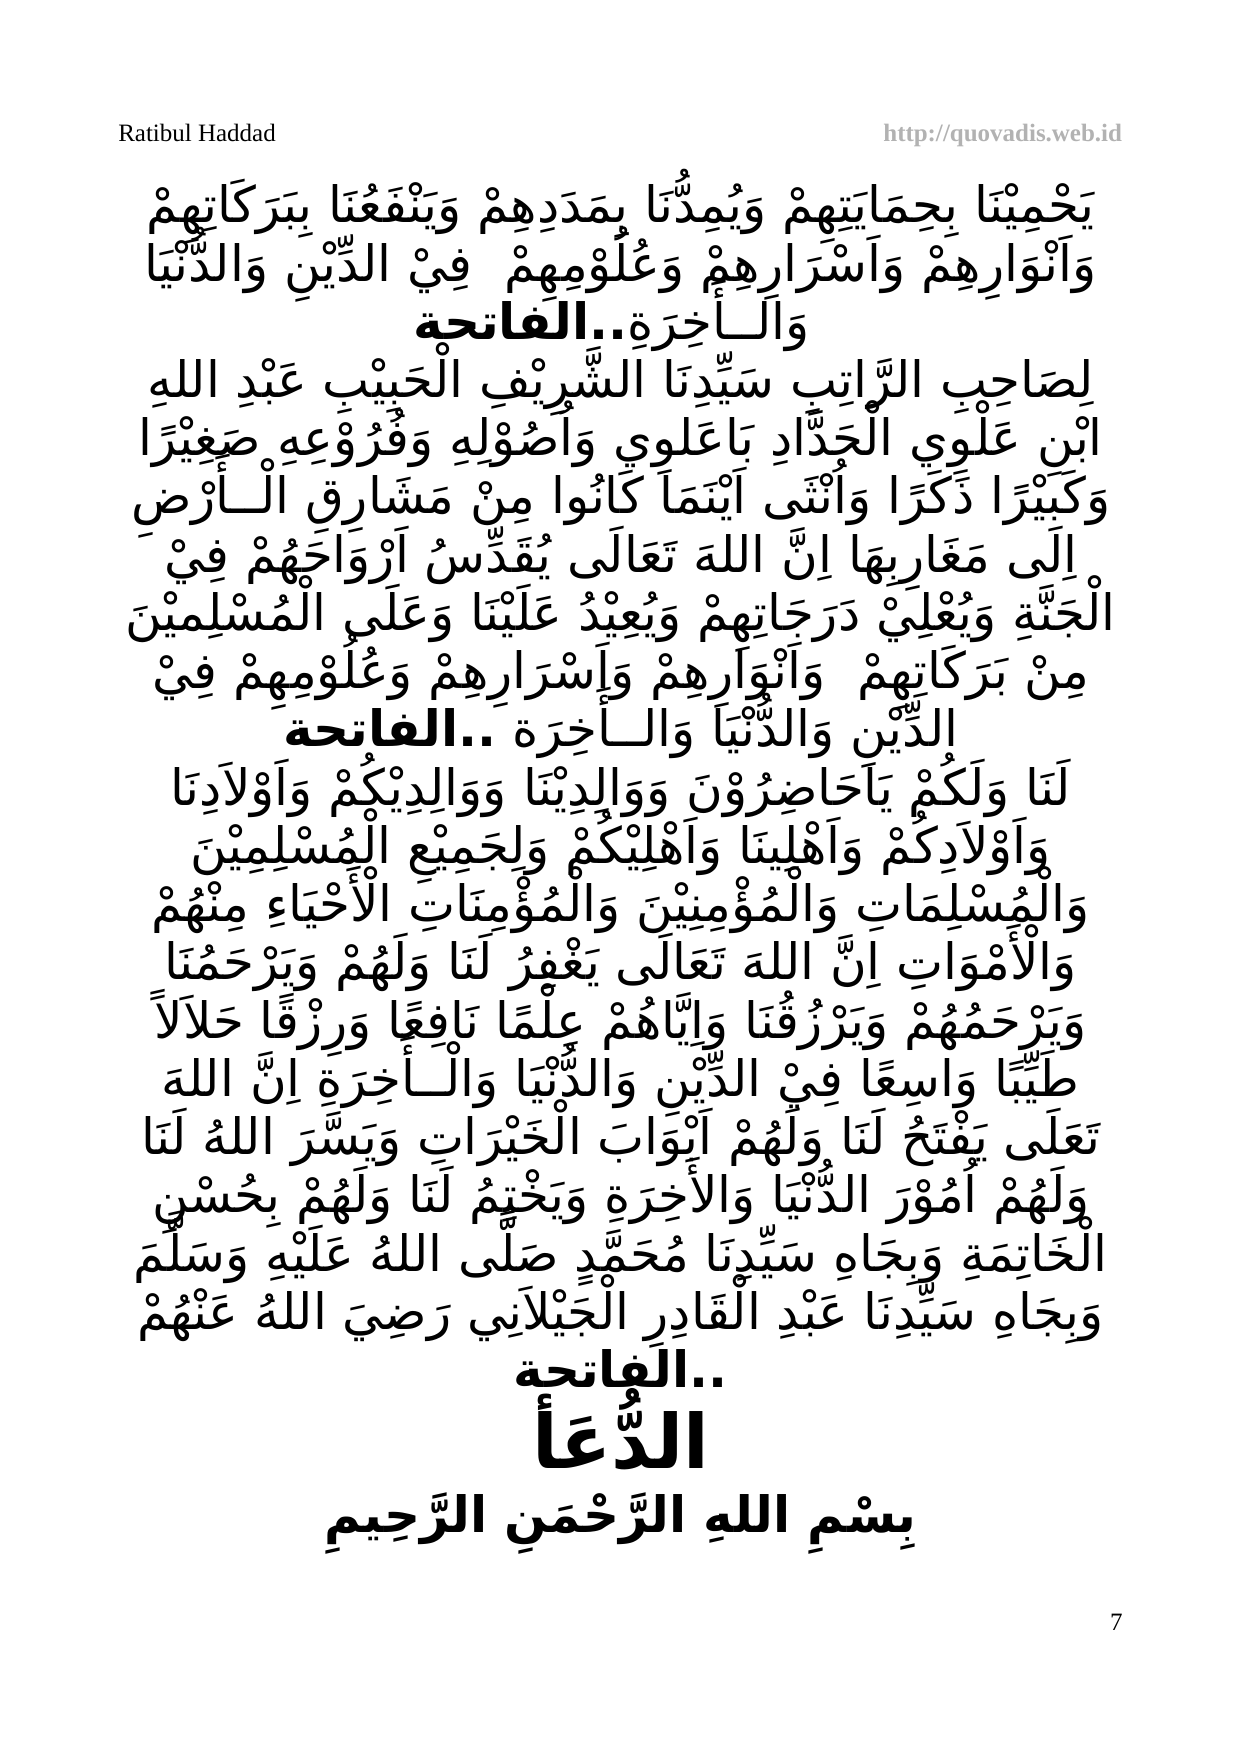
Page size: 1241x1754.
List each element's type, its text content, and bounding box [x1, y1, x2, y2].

text لِسَيِّدِنَا عَبْدِ الْقَادِرِ الْجَيْلاَنِي, وَسَيِّدِنَا اَحْمَدَ الْبَدَوِي, وَسَيِّدِنَااَحْمَد الرِّفَاعِي, وَسَيِّدِنَا اِبْرَاهِيْمَ الدَّسُوْقِي, وَسَيِّدِنَا اِبْرَاهِيْمَ الْبَاجُوْرِي, وَسَيِّدِنَا اَبِي الْحَسَنِ الشَّاذِلِي,وَلِاءِمَامِ الْمَلِكِي, وَلِاءِمَامِ الشَّافِعِي, وَلِاءِمَامِ الْحَنَفِي, وَلِاءِمَامِ اَحْمَدَابْنِ حَنْبَلٍ, وَلِعَبْدِكَ شَيْخِنَا مُحَمَّد خَلِيْل الْبَنْكَلاَنِي, وَشَيْخِنَا شَمْسُ الْعَارِفِيْن, وَشَيْخِنَا اَسْعَد,وَشَيْخِنَا اَحْمَد فَوَائِد رَضِيَ اللهُ عَنْهُمْ وَعَنْ سَاءِرِ سَادَاتِ الصُّوْفِيَّةِ الْمُحَقِّقِيْنَ وَالْعُلَمَاءِ الْعَامِلِيْنَ وَالْأَئِمَّةِ الْمُجْتَهِدِيْنَ اِنَّ اللهَ تَعَالَى يَحْمِيْنَا بِحِمَايَتِهِمْ وَيُمِدُّنَا بِمَدَدِهِمْ وَيَنْفَعُنَا بِبَرَكَاتِهِمْ وَاَنْوَارِهِمْ وَاَسْرَارِهِمْ وَعُلُوْمِهِمْ فِيْ الدِّيْنِ وَالدُّنْيَا وَالــأَخِرَةِ..الفاتحة [118, 176, 1122, 351]
text الدُّعَأ [118, 1399, 1122, 1486]
text لَنَا وَلَكُمْ يَاحَاضِرُوْنَ وَوَالِدِيْنَا وَوَالِدِيْكُمْ وَاَوْلاَدِنَا وَاَوْلاَدِكُمْ وَاَهْلِينَا وَاَهْلِيْكُمْ وَلِجَمِيْعِ الْمُسْلِمِيْنَ وَالْمُسْلِمَاتِ وَالْمُؤْمِنِيْنَ وَالْمُؤْمِنَاتِ الْأَحْيَاءِ مِنْهُمْ وَالْأَمْوَاتِ اِنَّ اللهَ تَعَالَى يَغْفِرُ لَنَا وَلَهُمْ وَيَرْحَمُنَا وَيَرْحَمُهُمْ وَيَرْزُقُنَا وَاِيَّاهُمْ عِلْمًا نَافِعًا وَرِزْقًا حَلاَلاً طَيِّبًا وَاسِعًا فِيْ الدِّيْنِ وَالدُّنْيَا وَالْــأَخِرَةِ اِنَّ اللهَ تَعَلَى يَفْتَحُ لَنَا وَلَهُمْ اَبْوَابَ الْخَيْرَاتِ وَيَسَّرَ اللهُ لَنَا وَلَهُمْ اُمُوْرَ الدُّنْيَا وَالأَخِرَةِ وَيَخْتِمُ لَنَا وَلَهُمْ بِحُسْنِ الْخَاتِمَةِ وَبِجَاهِ سَيِّدِنَا مُحَمَّدٍ صَلَّى اللهُ عَلَيْهِ وَسَلَّمَ وَبِجَاهِ سَيِّدِنَا عَبْدِ الْقَادِرِ الْجَيْلاَنِي رَضِيَ اللهُ عَنْهُمْ ..الفاتحة [118, 759, 1122, 1399]
text بِسْمِ اللهِ الرَّحْمَنِ الرَّحِيمِ [118, 1486, 1122, 1545]
text لِصَاحِبِ الرَّاتِبِ سَيِّدِنَا الشَّرِيْفِ الْحَبِيْبِ عَبْدِ اللهِ ابْنِ عَلْوِي الْحَدَّادِ بَاعَلوِي وَاُصُوْلِهِ وَفُرُوْعِهِ صَغِيْرًا وَكَبيْرًا ذَكَرًا وَاُنْثَى اَيْنَمَا كَانُوا مِنْ مَشَارِقِ الْــأَرْضِ اِلَى مَغَارِبِهَا اِنَّ اللهَ تَعَالَى يُقَدِّسُ اَرْوَاحَهُمْ فِيْ الْجَنَّةِ وَيُعْلِيْ دَرَجَاتِهِمْ وَيُعِيْدُ عَلَيْنَا وَعَلَى الْمُسْلِميْنَ مِنْ بَرَكَاتِهِمْ وَاَنْوَارِهِمْ وَاَسْرَارِهِمْ وَعُلُوْمِهِمْ فِيْ الدِّيْنِ وَالدُّنْيَا وَالــأَخِرَة ..الفاتحة [118, 351, 1122, 759]
